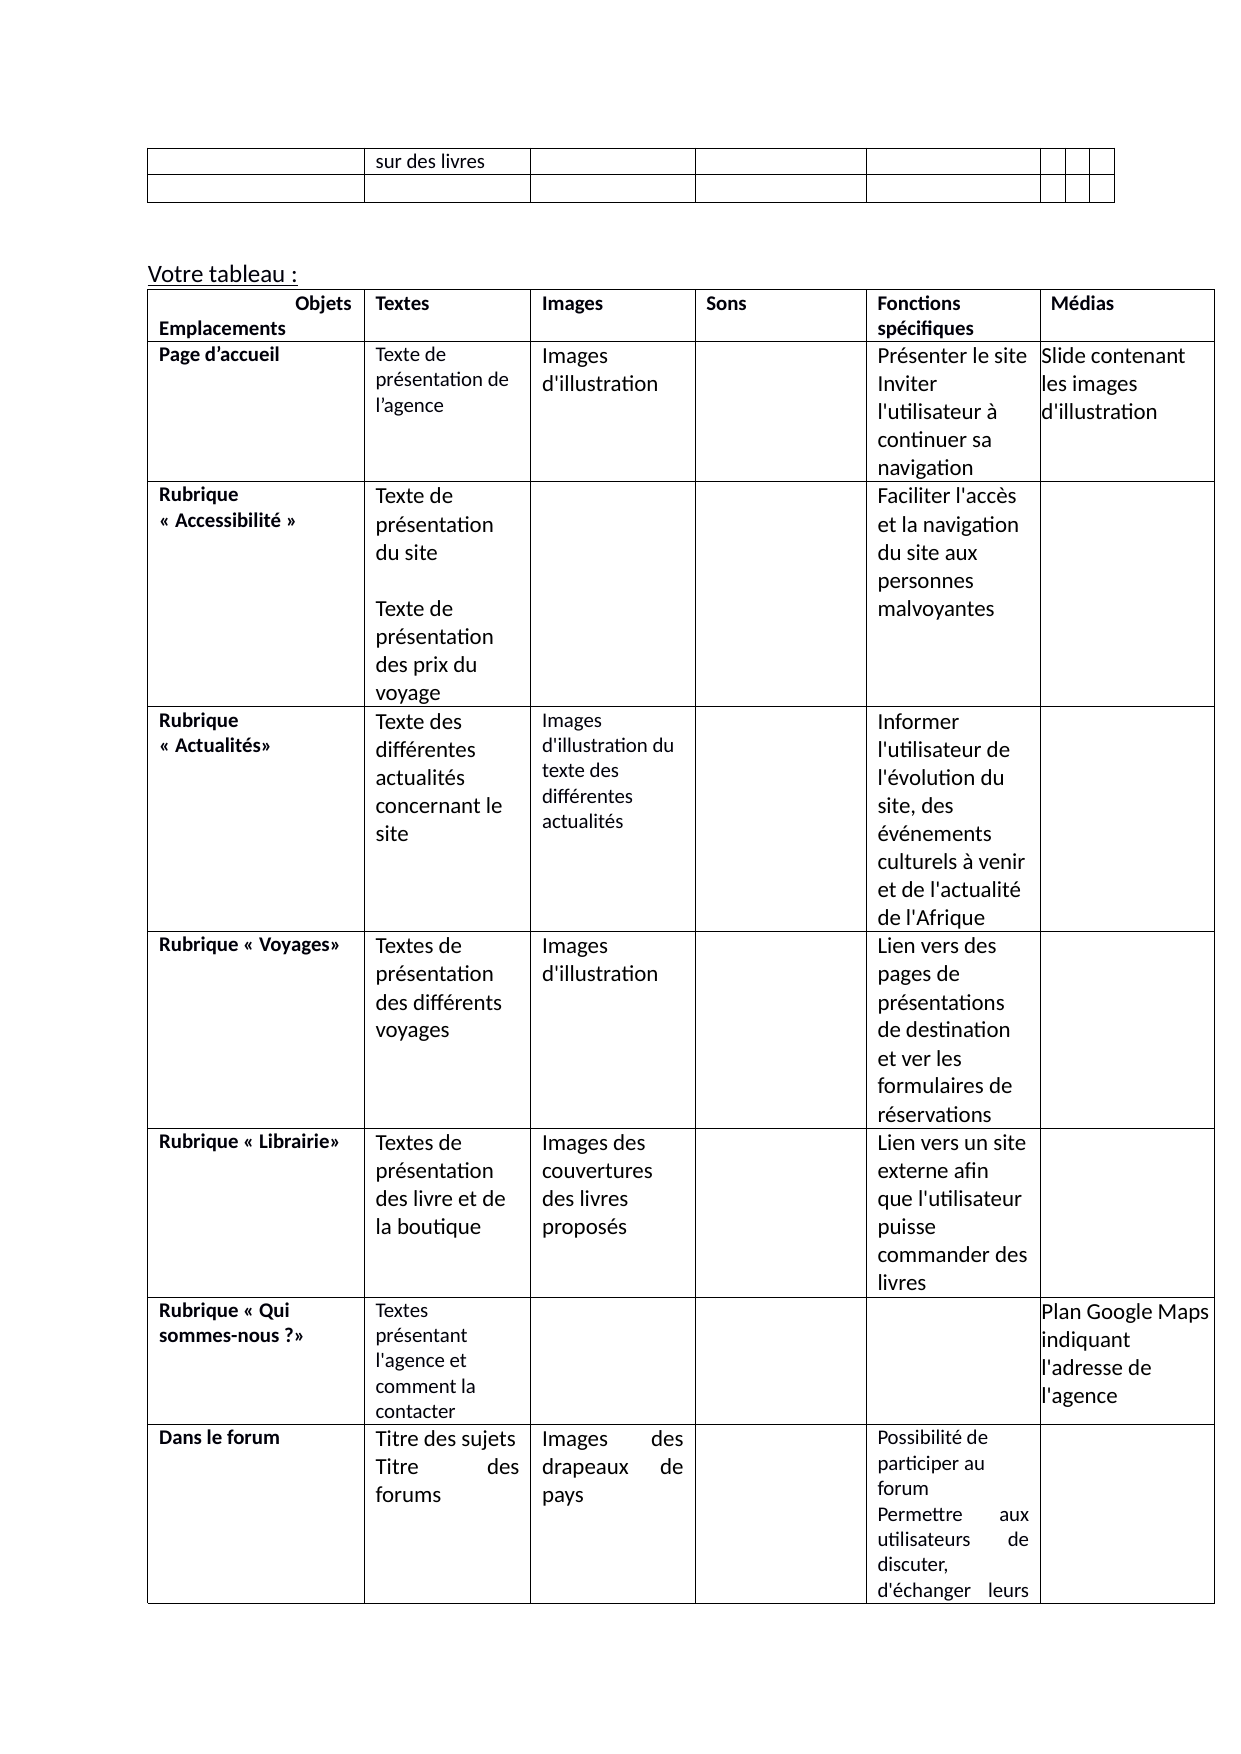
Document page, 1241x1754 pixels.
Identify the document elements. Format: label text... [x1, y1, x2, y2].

table_cell Images d'illustration du texte des différentes actualités [531, 707, 695, 931]
table_cell [148, 149, 364, 173]
table_cell Slide contenant les images d'illustration [1041, 342, 1214, 481]
table_cell Informer l'utilisateur de l'évolution du site, des événements culturels à venir et de l'actualité de l'Afrique [867, 707, 1040, 931]
table_cell Possibilité de participer au forum Permettre aux utilisateurs de discuter, d'échanger leurs [867, 1425, 1040, 1602]
table_cell Page d’accueil [148, 342, 364, 481]
table_cell Rubrique « Librairie» [148, 1129, 364, 1296]
table_cell Faciliter l'accès et la navigation du site aux personnes malvoyantes [867, 482, 1040, 706]
table_cell [1090, 149, 1114, 173]
table_header Fonctions spécifiques [867, 290, 1040, 341]
table_cell Rubrique « Voyages» [148, 932, 364, 1128]
table_cell [1090, 175, 1114, 202]
table_cell [1041, 482, 1214, 706]
table_cell Textes de présentation des différents voyages [365, 932, 530, 1128]
table_header Textes [365, 290, 530, 341]
table_cell [696, 1425, 866, 1602]
table_cell [867, 175, 1040, 202]
table_cell [696, 149, 866, 173]
table_cell Titre des sujets Titre des forums [365, 1425, 530, 1602]
table_cell [1066, 149, 1089, 173]
table_cell [867, 1298, 1040, 1424]
table_cell Images d'illustration [531, 342, 695, 481]
table_cell Texte des différentes actualités concernant le site [365, 707, 530, 931]
table_cell Texte de présentation du site Texte de présentation des prix du voyage [365, 482, 530, 706]
table_cell Textes de présentation des livre et de la boutique [365, 1129, 530, 1296]
table_cell [531, 482, 695, 706]
table_cell [696, 482, 866, 706]
table_cell [1041, 1425, 1214, 1602]
text Votre tableau : [148, 259, 1093, 289]
table_cell Images des drapeaux de pays [531, 1425, 695, 1602]
table_header Médias [1041, 290, 1214, 341]
table_cell [696, 707, 866, 931]
table_header Objets Emplacements [148, 290, 364, 341]
table_cell [365, 175, 530, 202]
table_cell Lien vers un site externe afin que l'utilisateur puisse commander des livres [867, 1129, 1040, 1296]
table_header Sons [696, 290, 866, 341]
table_cell Plan Google Maps indiquant l'adresse de l'agence [1041, 1298, 1214, 1424]
table_cell [1041, 1129, 1214, 1296]
table_cell [531, 149, 695, 173]
table_cell [696, 932, 866, 1128]
table_cell Rubrique « Accessibilité » [148, 482, 364, 706]
table_cell [867, 149, 1040, 173]
table_cell sur des livres [365, 149, 530, 173]
table_cell [1041, 932, 1214, 1128]
table_cell Lien vers des pages de présentations de destination et ver les formulaires de réservations [867, 932, 1040, 1128]
table_cell Images d'illustration [531, 932, 695, 1128]
table_cell [696, 342, 866, 481]
table_cell Texte de présentation de l’agence [365, 342, 530, 481]
table_cell [1041, 707, 1214, 931]
table_cell Dans le forum [148, 1425, 364, 1602]
table_cell [696, 175, 866, 202]
table_cell [1066, 175, 1089, 202]
table_cell Présenter le site Inviter l'utilisateur à continuer sa navigation [867, 342, 1040, 481]
table_cell [531, 175, 695, 202]
table_cell Images des couvertures des livres proposés [531, 1129, 695, 1296]
table_cell [531, 1298, 695, 1424]
table_cell Rubrique « Qui sommes-nous ?» [148, 1298, 364, 1424]
table_cell [696, 1298, 866, 1424]
table_cell [696, 1129, 866, 1296]
table_cell [148, 175, 364, 202]
table_cell Rubrique « Actualités» [148, 707, 364, 931]
table_cell [1041, 149, 1065, 173]
table_header Images [531, 290, 695, 341]
table_cell [1041, 175, 1065, 202]
table_cell Textes présentant l'agence et comment la contacter [365, 1298, 530, 1424]
